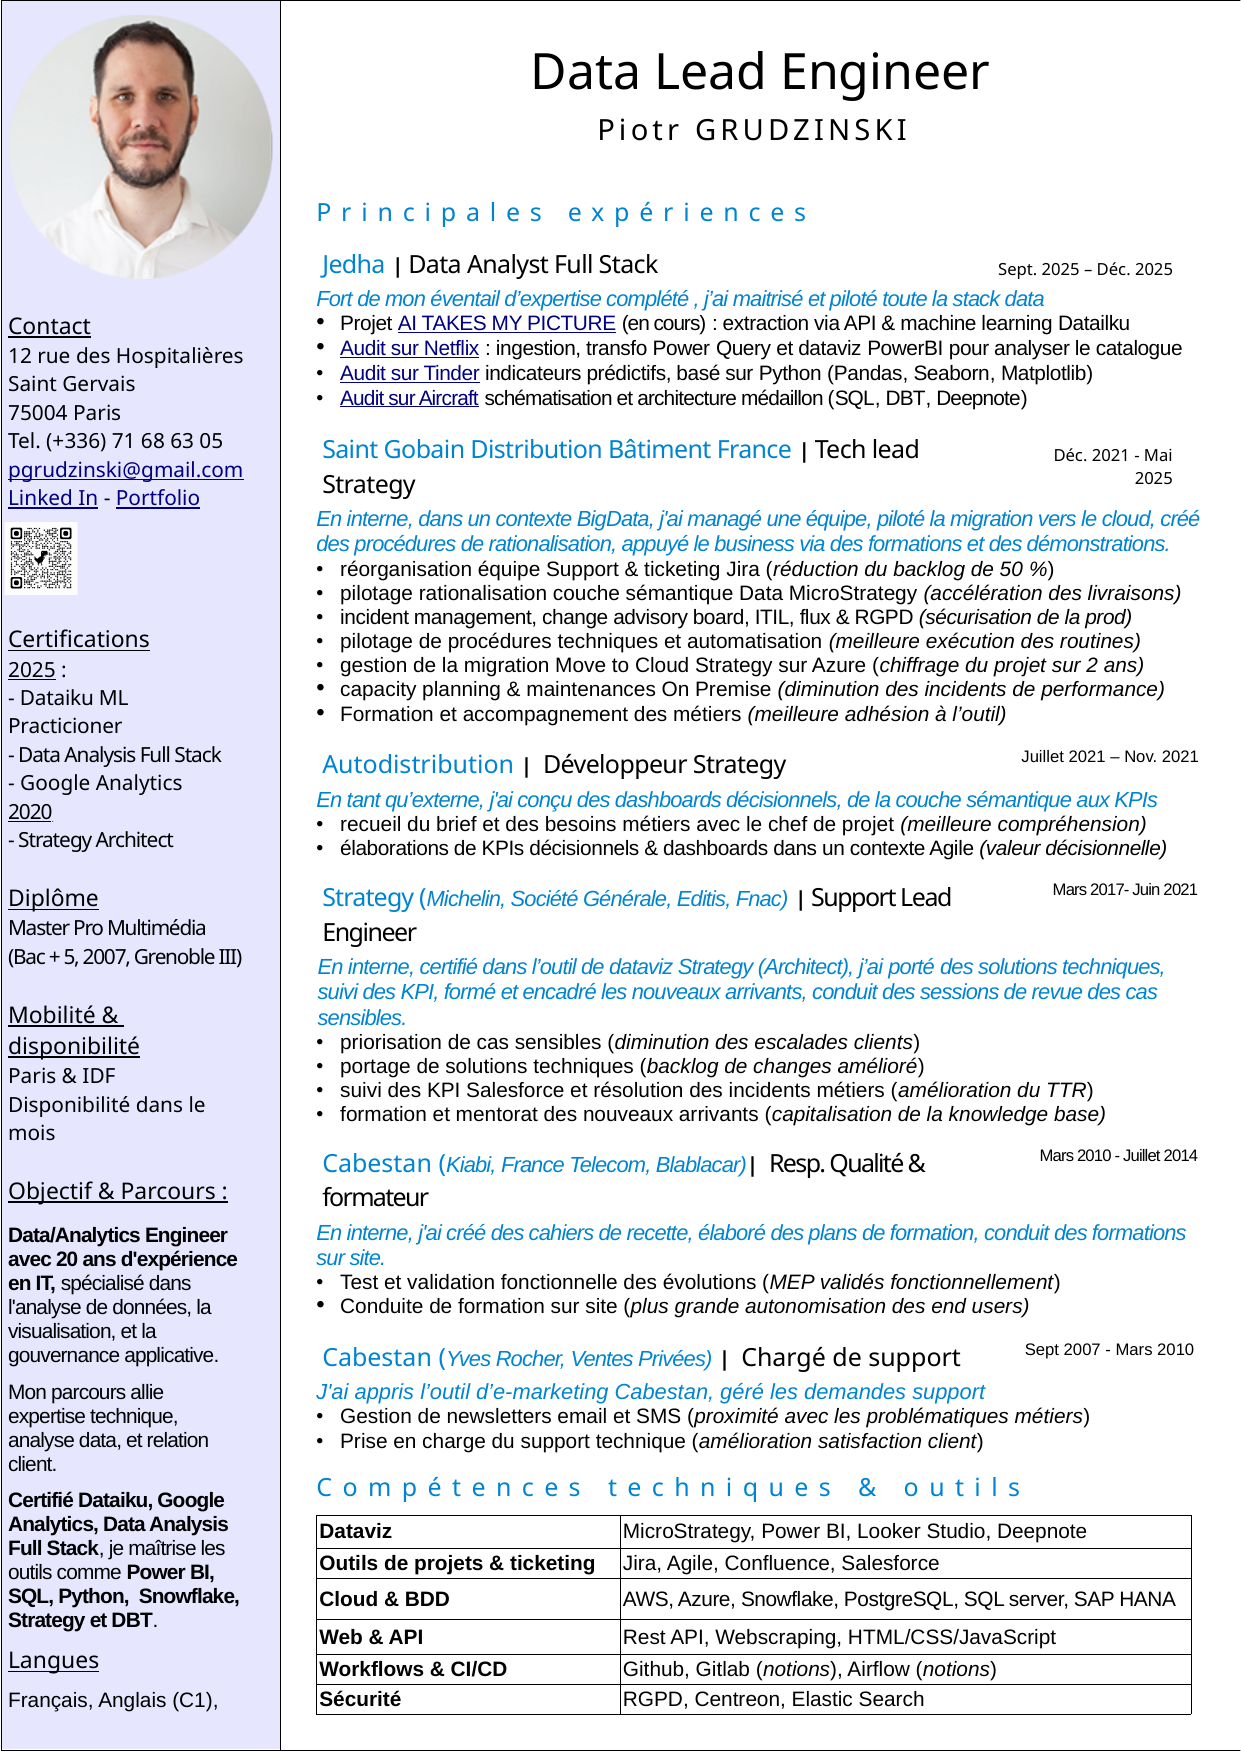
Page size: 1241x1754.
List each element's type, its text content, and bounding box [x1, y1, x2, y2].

table_header Strategy (Michelin, Société Générale, Editis, Fnac) | Support Lead Engineer [316, 874, 1041, 954]
table_header Mars 2010 - Juillet 2014 [1030, 1140, 1204, 1220]
table_header Data Lead Engineer Piotr GRUDZINSKI Fort de mon éventail d’expertise complété , j’ai maitrisé et piloté toute la stack data Projet AI TAKES MY PICTURE (en cours) : extraction via API & machine learning Datailku Audit sur Netflix : ingestion, transfo Power Query et dataviz PowerBI pour analyser le catalogue Audit sur Tinder indicateurs prédictifs, basé sur Python (Pandas, Seaborn, Matplotlib) Audit sur Aircraft schématisation et architecture médaillon (SQL, DBT, Deepnote) En interne, dans un contexte BigData, j'ai managé une équipe, piloté la migration vers le cloud, créé des procédures de rationalisation, appuyé le business via des formations et des démonstrations. réorganisation équipe Support & ticketing Jira (réduction du backlog de 50 %) pilotage rationalisation couche sémantique Data MicroStrategy (accélération des livraisons) incident management, change advisory board, ITIL, flux & RGPD (sécurisation de la prod) pilotage de procédures techniques et automatisation (meilleure exécution des routines) gestion de la migration Move to Cloud Strategy sur Azure (chiffrage du projet sur 2 ans) capacity planning & maintenances On Premise (diminution des incidents de performance) Formation et accompagnement des métiers (meilleure adhésion à l’outil) En tant qu’externe, j'ai conçu des dashboards décisionnels, de la couche sémantique aux KPIs recueil du brief et des besoins métiers avec le chef de projet (meilleure compréhension) élaborations de KPIs décisionnels & dashboards dans un contexte Agile (valeur décisionnelle) En interne, certifié dans l’outil de dataviz Strategy (Architect), j’ai porté des solutions techniques, suivi des KPI, formé et encadré les nouveaux arrivants, conduit des sessions de revue des cas sensibles. priorisation de cas sensibles (diminution des escalades clients) portage de solutions techniques (backlog de changes amélioré) suivi des KPI Salesforce et résolution des incidents métiers (amélioration du TTR) formation et mentorat des nouveaux arrivants (capitalisation de la knowledge base) En interne, j'ai créé des cahiers de recette, élaboré des plans de formation, conduit des formations sur site. Test et validation fonctionnelle des évolutions (MEP validés fonctionnellement) Conduite de formation sur site (plus grande autonomisation des end users) J'ai appris l’outil d’e-marketing Cabestan, géré les demandes support Gestion de newsletters email et SMS (proximité avec les problématiques métiers) Prise en charge du support technique (amélioration satisfaction client) Compétences techniques & outils [281, 1, 1241, 1749]
table_cell Outils de projets & ticketing [317, 1549, 620, 1577]
table_cell Jira, Agile, Confluence, Salesforce [621, 1549, 1191, 1577]
table_header Jedha | Data Analyst Full Stack [316, 241, 966, 286]
picture [4, 522, 78, 595]
picture [9, 15, 273, 279]
table_header Dataviz [317, 1516, 620, 1548]
table_header Sept. 2025 – Déc. 2025 [966, 241, 1179, 286]
table_cell Sécurité [317, 1685, 620, 1713]
table_header Saint Gobain Distribution Bâtiment France | Tech lead Strategy [316, 426, 1001, 506]
table_cell AWS, Azure, Snowflake, PostgreSQL, SQL server, SAP HANA [621, 1579, 1191, 1619]
table_header Mars 2017- Juin 2021 [1041, 874, 1204, 954]
table_cell RGPD, Centreon, Elastic Search [621, 1685, 1191, 1713]
table_header MicroStrategy, Power BI, Looker Studio, Deepnote [621, 1516, 1191, 1548]
table_header Principales expériences [316, 195, 1204, 229]
table_header Cabestan (Yves Rocher, Ventes Privées) | Chargé de support [316, 1334, 1018, 1379]
table_cell Workflows & CI/CD [317, 1655, 620, 1683]
table_header Autodistribution | Développeur Strategy [316, 741, 909, 787]
table_cell Web & API [317, 1620, 620, 1654]
table_header Contact 12 rue des Hospitalières Saint Gervais 75004 Paris Tel. (+336) 71 68 63 05 pgrudzinski@gmail.com Linked In - Portfolio Certifications 2025 : - Dataiku ML Practicioner - Data Analysis Full Stack - Google Analytics 2020 - Strategy Architect Diplôme Master Pro Multimédia (Bac + 5, 2007, Grenoble III) Mobilité & disponibilité Paris & IDF Disponibilité dans le mois Objectif & Parcours : Data/Analytics Engineer avec 20 ans d'expérience en IT, spécialisé dans l'analyse de données, la visualisation, et la gouvernance applicative. Mon parcours allie expertise technique, analyse data, et relation client. Certifié Dataiku, Google Analytics, Data Analysis Full Stack, je maîtrise les outils comme Power BI, SQL, Python, Snowflake, Strategy et DBT. Langues Français, Anglais (C1), [2, 279, 280, 1749]
table_cell Github, Gitlab (notions), Airflow (notions) [621, 1655, 1191, 1683]
table_cell Cloud & BDD [317, 1579, 620, 1619]
table_header Cabestan (Kiabi, France Telecom, Blablacar)| Resp. Qualité & formateur [316, 1140, 1030, 1220]
table_header Juillet 2021 – Nov. 2021 [909, 741, 1204, 787]
table_header Déc. 2021 - Mai 2025 [1001, 426, 1178, 506]
table_header Sept 2007 - Mars 2010 [1018, 1334, 1204, 1379]
table_cell Rest API, Webscraping, HTML/CSS/JavaScript [621, 1620, 1191, 1654]
table_header [2, 1, 280, 278]
